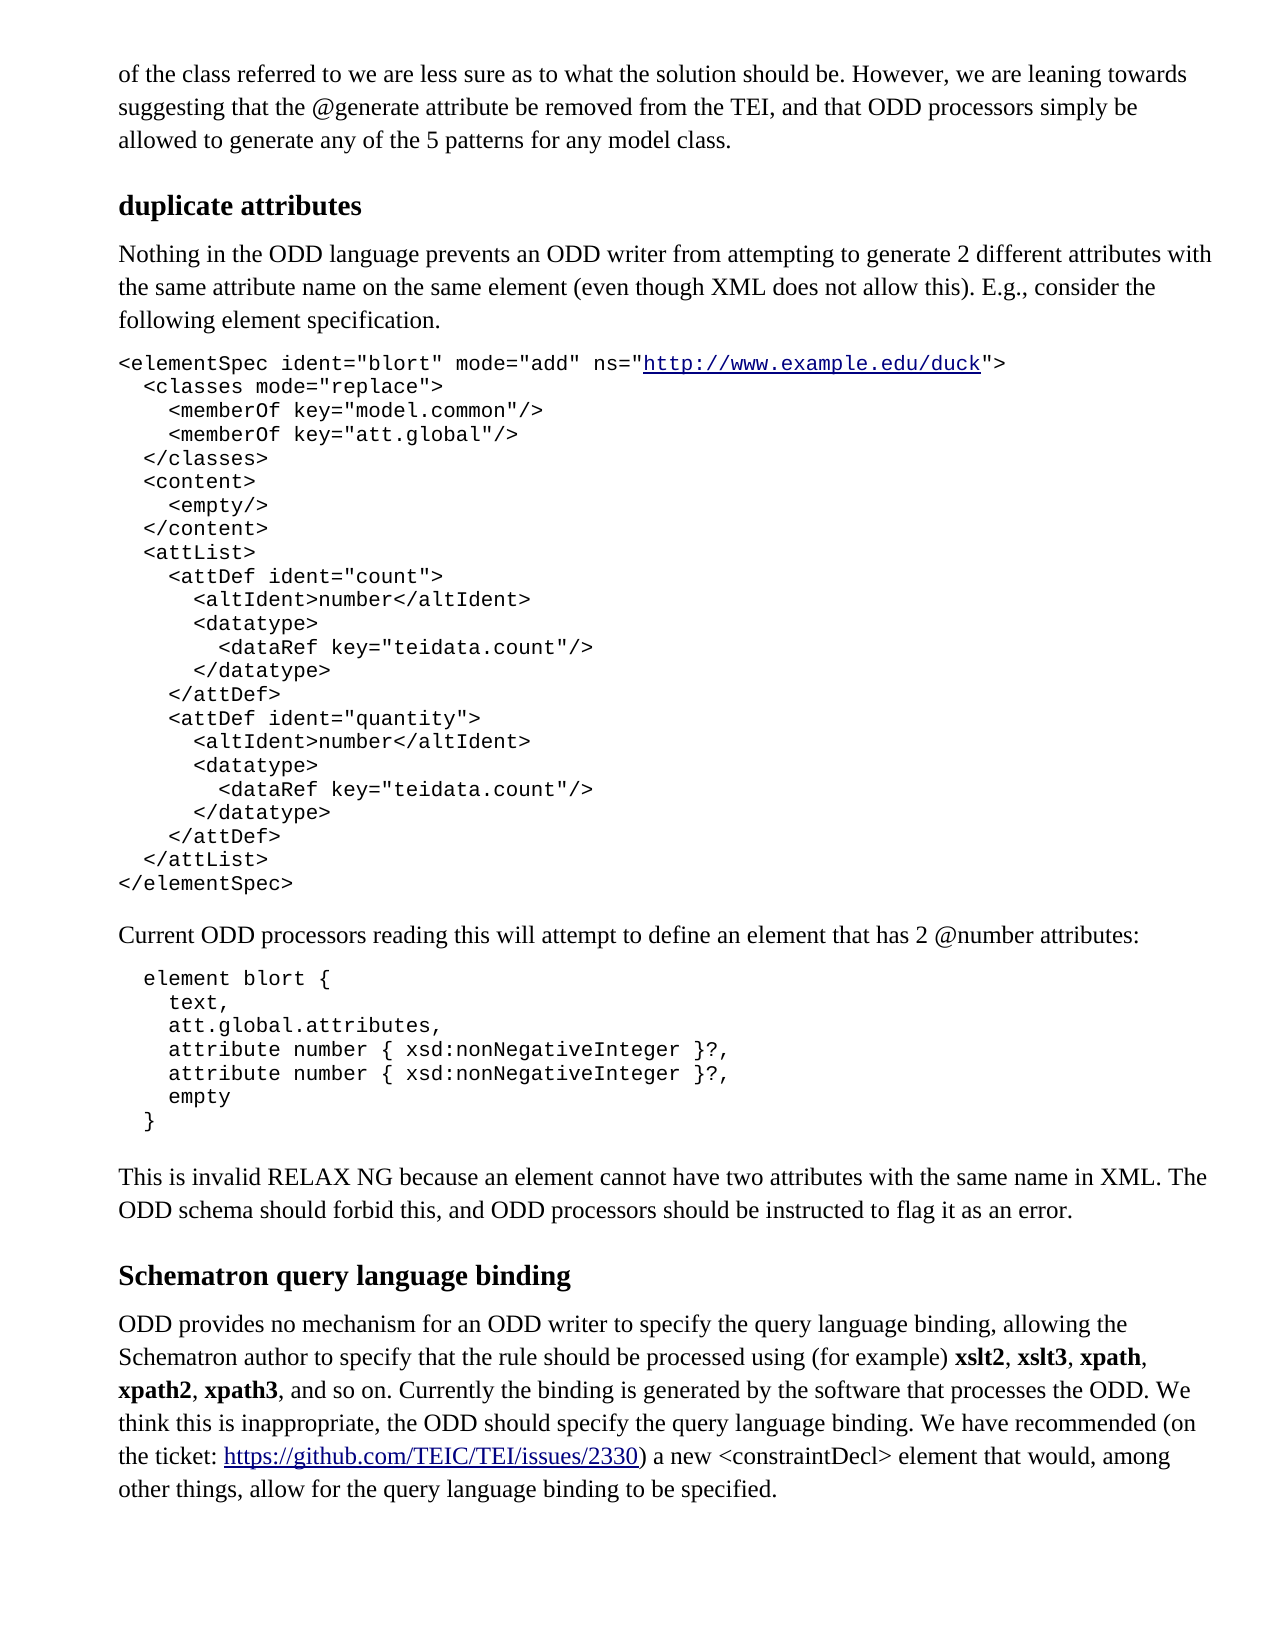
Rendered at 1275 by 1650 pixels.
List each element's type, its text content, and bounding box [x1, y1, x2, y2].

text Nothing in the ODD language prevents an ODD writer from attempting to generate 2 different attributes with the same attribute name on the same element (even though XML does not allow this). E.g., consider the following element specification. [118, 239, 1216, 334]
subtitle duplicate attributes [118, 188, 1216, 221]
text element blort { text, att.global.attributes, attribute number { xsd:nonNegativeInteger }?, attribute number { xsd:nonNegativeInteger }?, empty } [118, 968, 1216, 1133]
text ODD provides no mechanism for an ODD writer to specify the query language binding, allowing the Schematron author to specify that the rule should be processed using (for example) xslt2, xslt3, xpath, xpath2, xpath3, and so on. Currently the binding is generated by the software that processes the ODD. We think this is inappropriate, the ODD should specify the query language binding. We have recommended (on the ticket: https://github.com/TEIC/TEI/issues/2330) a new <constraintDecl> element that would, among other things, allow for the query language binding to be specified. [118, 1309, 1216, 1503]
subtitle Schematron query language binding [118, 1258, 1216, 1291]
text of the class referred to we are less sure as to what the solution should be. However, we are leaning towards suggesting that the @generate attribute be removed from the TEI, and that ODD processors simply be allowed to generate any of the 5 patterns for any model class. [118, 59, 1216, 154]
text Current ODD processors reading this will attempt to define an element that has 2 @number attributes: [118, 920, 1216, 949]
text This is invalid RELAX NG because an element cannot have two attributes with the same name in XML. The ODD schema should forbid this, and ODD processors should be instructed to flag it as an error. [118, 1162, 1216, 1224]
text <elementSpec ident="blort" mode="add" ns="http://www.example.edu/duck"> <classes mode="replace"> <memberOf key="model.common"/> <memberOf key="att.global"/> </classes> <content> <empty/> </content> <attList> <attDef ident="count"> <altIdent>number</altIdent> <datatype> <dataRef key="teidata.count"/> </datatype> </attDef> <attDef ident="quantity"> <altIdent>number</altIdent> <datatype> <dataRef key="teidata.count"/> </datatype> </attDef> </attList> </elementSpec> [118, 353, 1216, 897]
